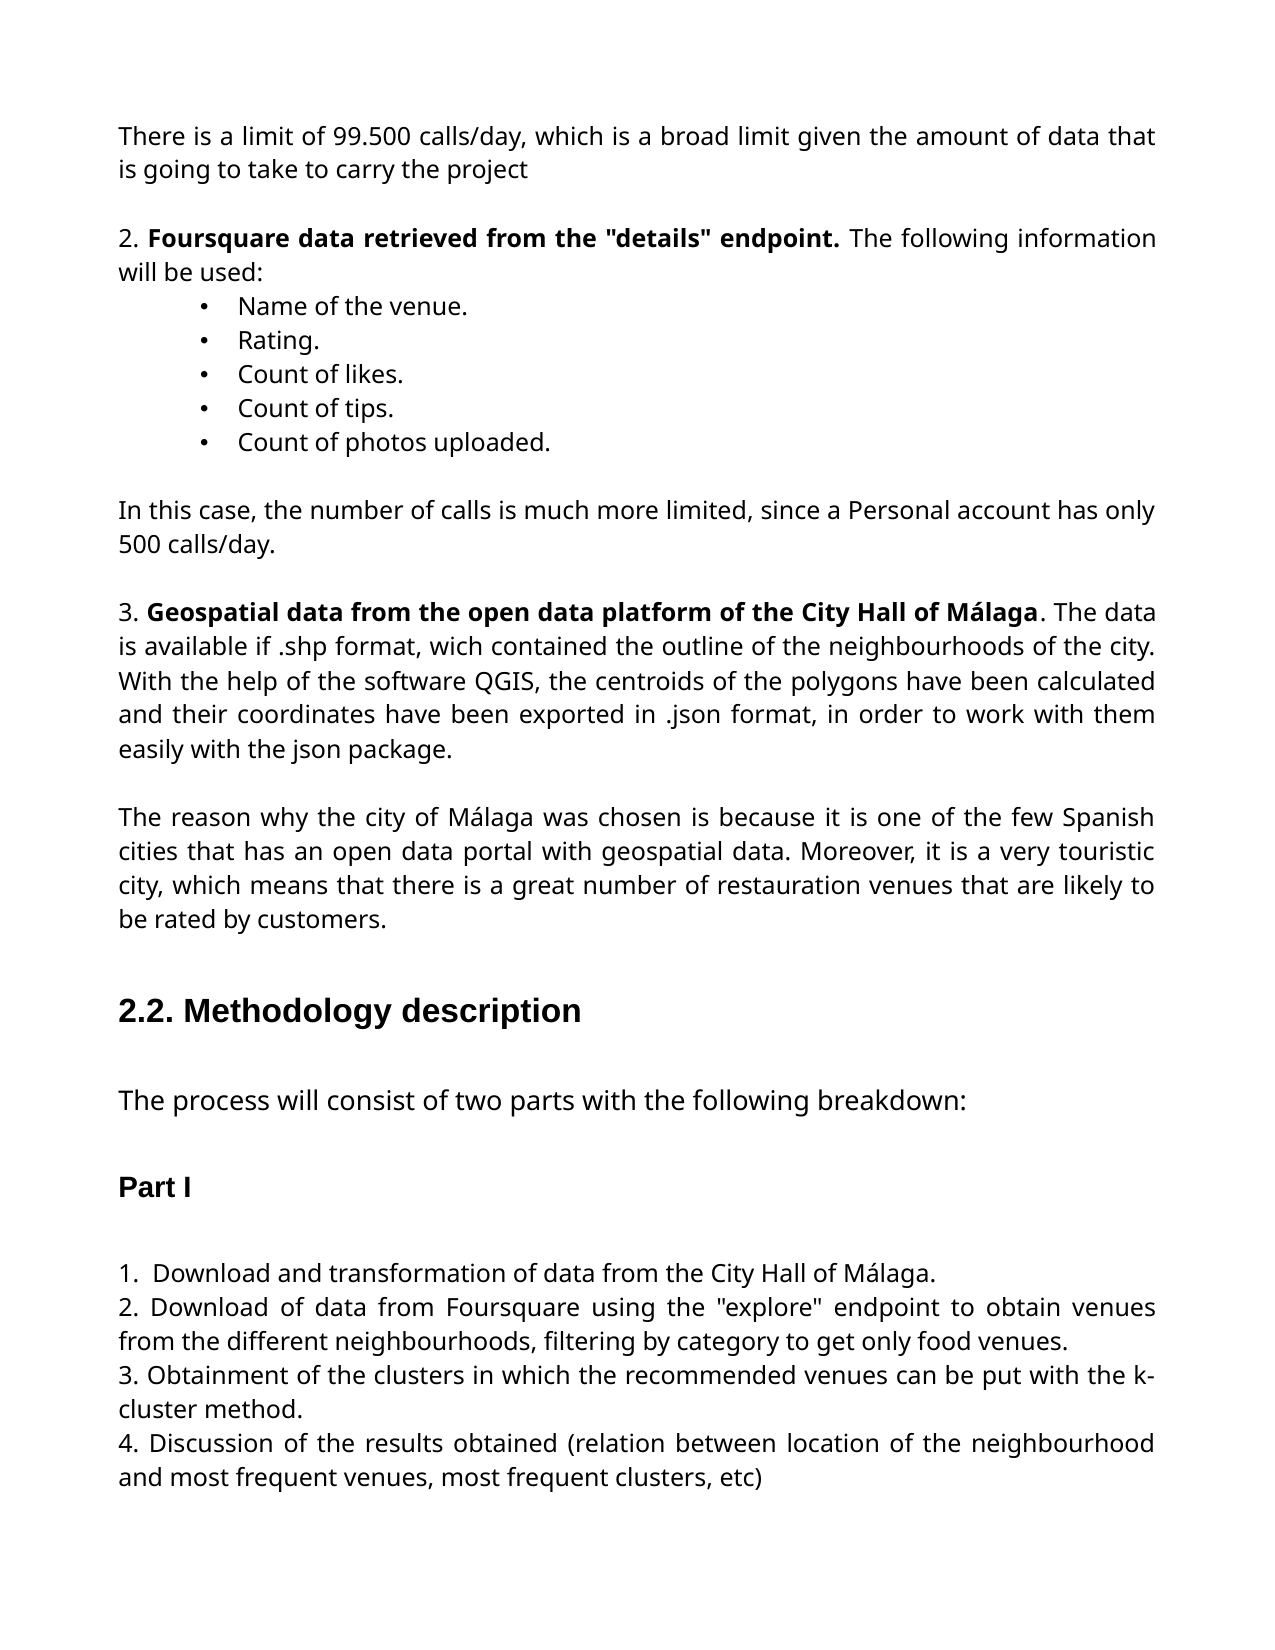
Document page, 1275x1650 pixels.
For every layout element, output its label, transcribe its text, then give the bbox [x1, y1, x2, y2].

list Count of likes. [200, 357, 1157, 391]
list Name of the venue. [200, 288, 1157, 322]
text The process will consist of two parts with the following breakdown: [118, 1081, 1157, 1118]
text 4. Discussion of the results obtained (relation between location of the neighbourhood and most frequent venues, most frequent clusters, etc) [118, 1426, 1157, 1494]
subtitle 2.2. Methodology description [118, 991, 1157, 1029]
text 1. Download and transformation of data from the City Hall of Málaga. [118, 1256, 1157, 1290]
text 2. Foursquare data retrieved from the "details" endpoint. The following information will be used: [118, 220, 1157, 288]
text There is a limit of 99.500 calls/day, which is a broad limit given the amount of data that is going to take to carry the project [118, 118, 1157, 186]
list Count of tips. [200, 391, 1157, 425]
list Rating. [200, 322, 1157, 357]
text 3. Obtainment of the clusters in which the recommended venues can be put with the k-cluster method. [118, 1358, 1157, 1426]
text The reason why the city of Málaga was chosen is because it is one of the few Spanish cities that has an open data portal with geospatial data. Moreover, it is a very touristic city, which means that there is a great number of restauration venues that are likely to be rated by customers. [118, 799, 1157, 936]
text 3. Geospatial data from the open data platform of the City Hall of Málaga. The data is available if .shp format, wich contained the outline of the neighbourhoods of the city. With the help of the software QGIS, the centroids of the polygons have been calculated and their coordinates have been exported in .json format, in order to work with them easily with the json package. [118, 595, 1157, 765]
text 2. Download of data from Foursquare using the "explore" endpoint to obtain venues from the different neighbourhoods, filtering by category to get only food venues. [118, 1290, 1157, 1358]
subtitle Part I [118, 1170, 1157, 1203]
text In this case, the number of calls is much more limited, since a Personal account has only 500 calls/day. [118, 493, 1157, 561]
list Count of photos uploaded. [200, 425, 1157, 459]
